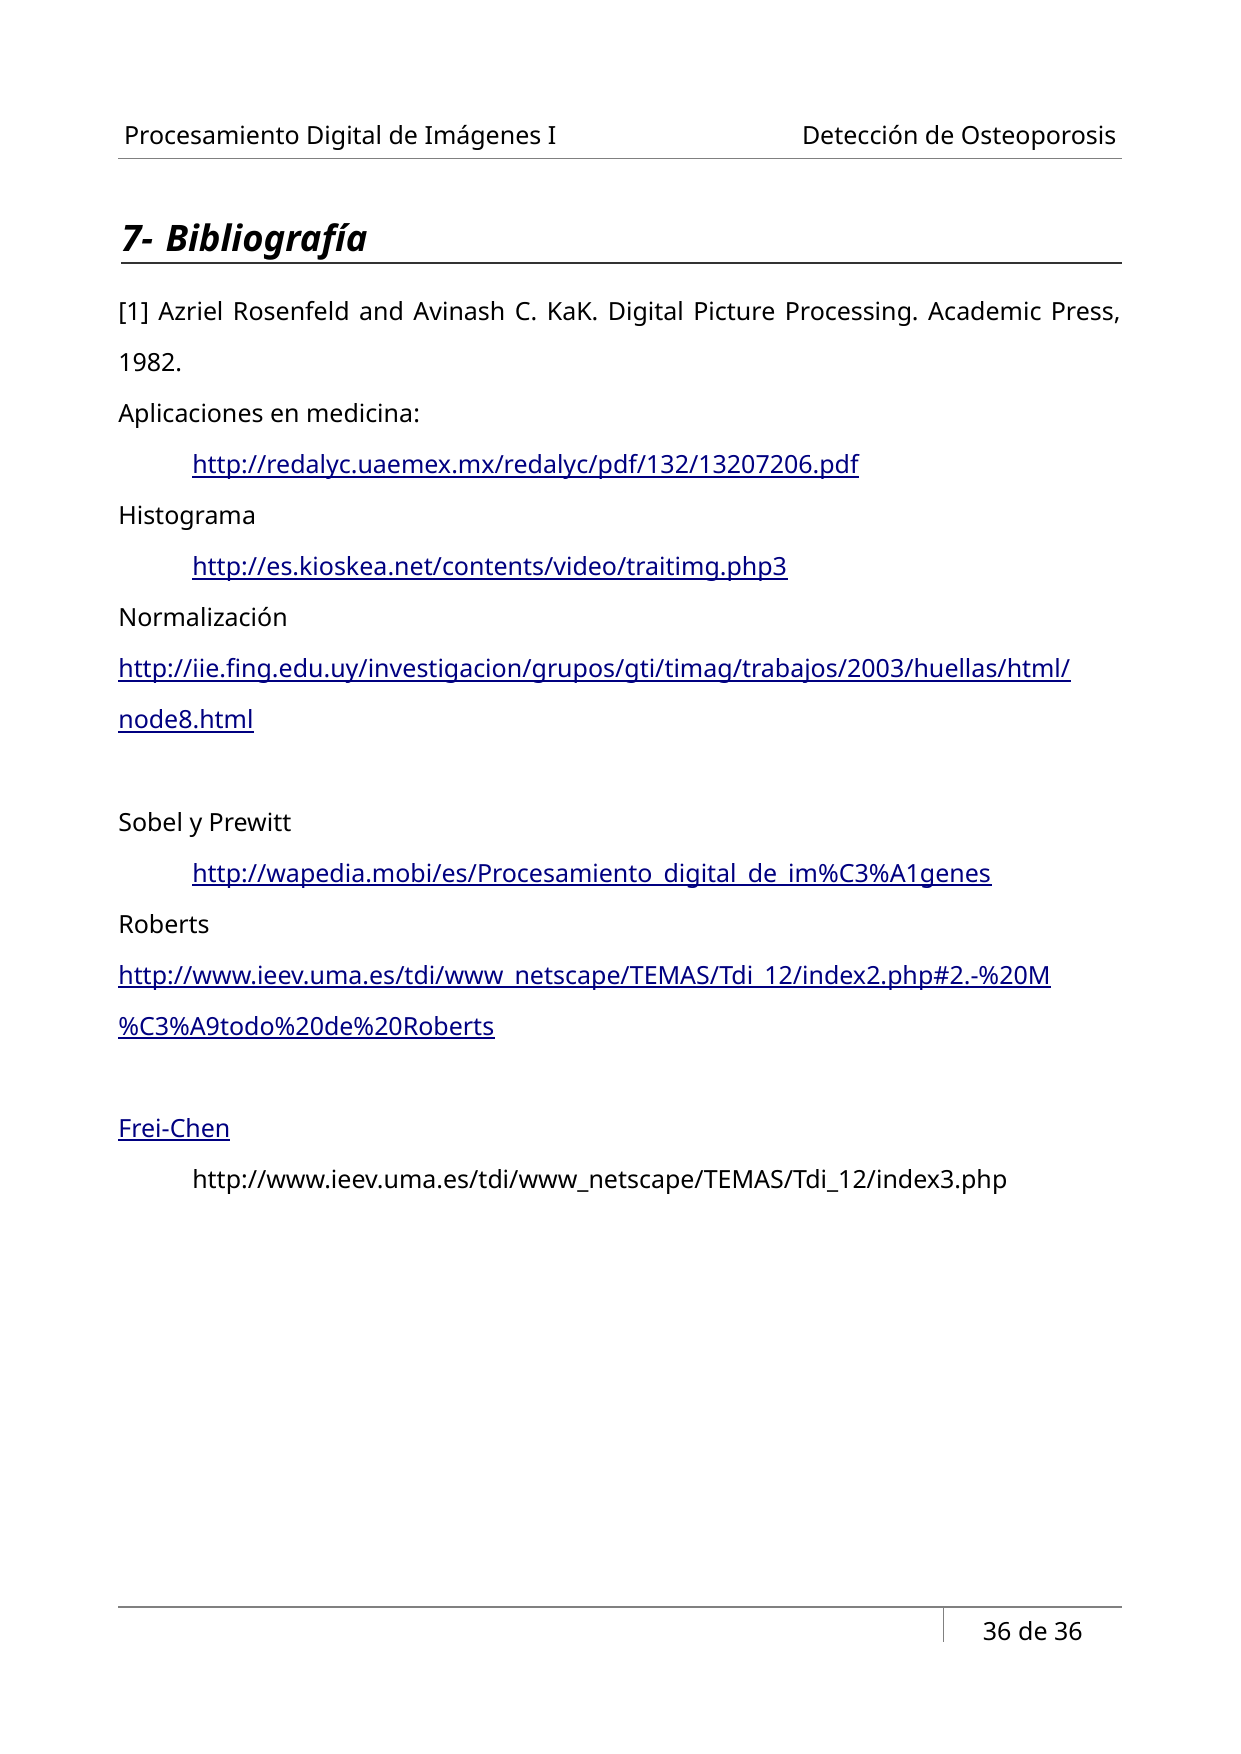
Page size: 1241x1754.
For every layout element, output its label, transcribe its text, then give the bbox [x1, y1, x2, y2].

subtitle Bibliografía [121, 213, 1122, 262]
text http://es.kioskea.net/contents/video/traitimg.php3 [118, 549, 1122, 583]
text Aplicaciones en medicina: [118, 396, 1122, 430]
text Sobel y Prewitt [118, 804, 1122, 838]
text Frei-Chen [118, 1111, 1122, 1144]
text http://www.ieev.uma.es/tdi/www_netscape/TEMAS/Tdi_12/index3.php [118, 1162, 1122, 1196]
text Histograma [118, 498, 1122, 532]
text Roberts [118, 906, 1122, 940]
text http://wapedia.mobi/es/Procesamiento_digital_de_im%C3%A1genes [118, 855, 1122, 889]
text http://iie.fing.edu.uy/investigacion/grupos/gti/timag/trabajos/2003/huellas/html/node8.html [118, 651, 1122, 736]
text [1] Azriel Rosenfeld and Avinash C. KaK. Digital Picture Processing. Academic Press, 1982. [118, 294, 1122, 379]
text Normalización [118, 600, 1122, 634]
text http://redalyc.uaemex.mx/redalyc/pdf/132/13207206.pdf [118, 447, 1122, 481]
text http://www.ieev.uma.es/tdi/www_netscape/TEMAS/Tdi_12/index2.php#2.-%20M%C3%A9todo%20de%20Roberts [118, 957, 1122, 1042]
